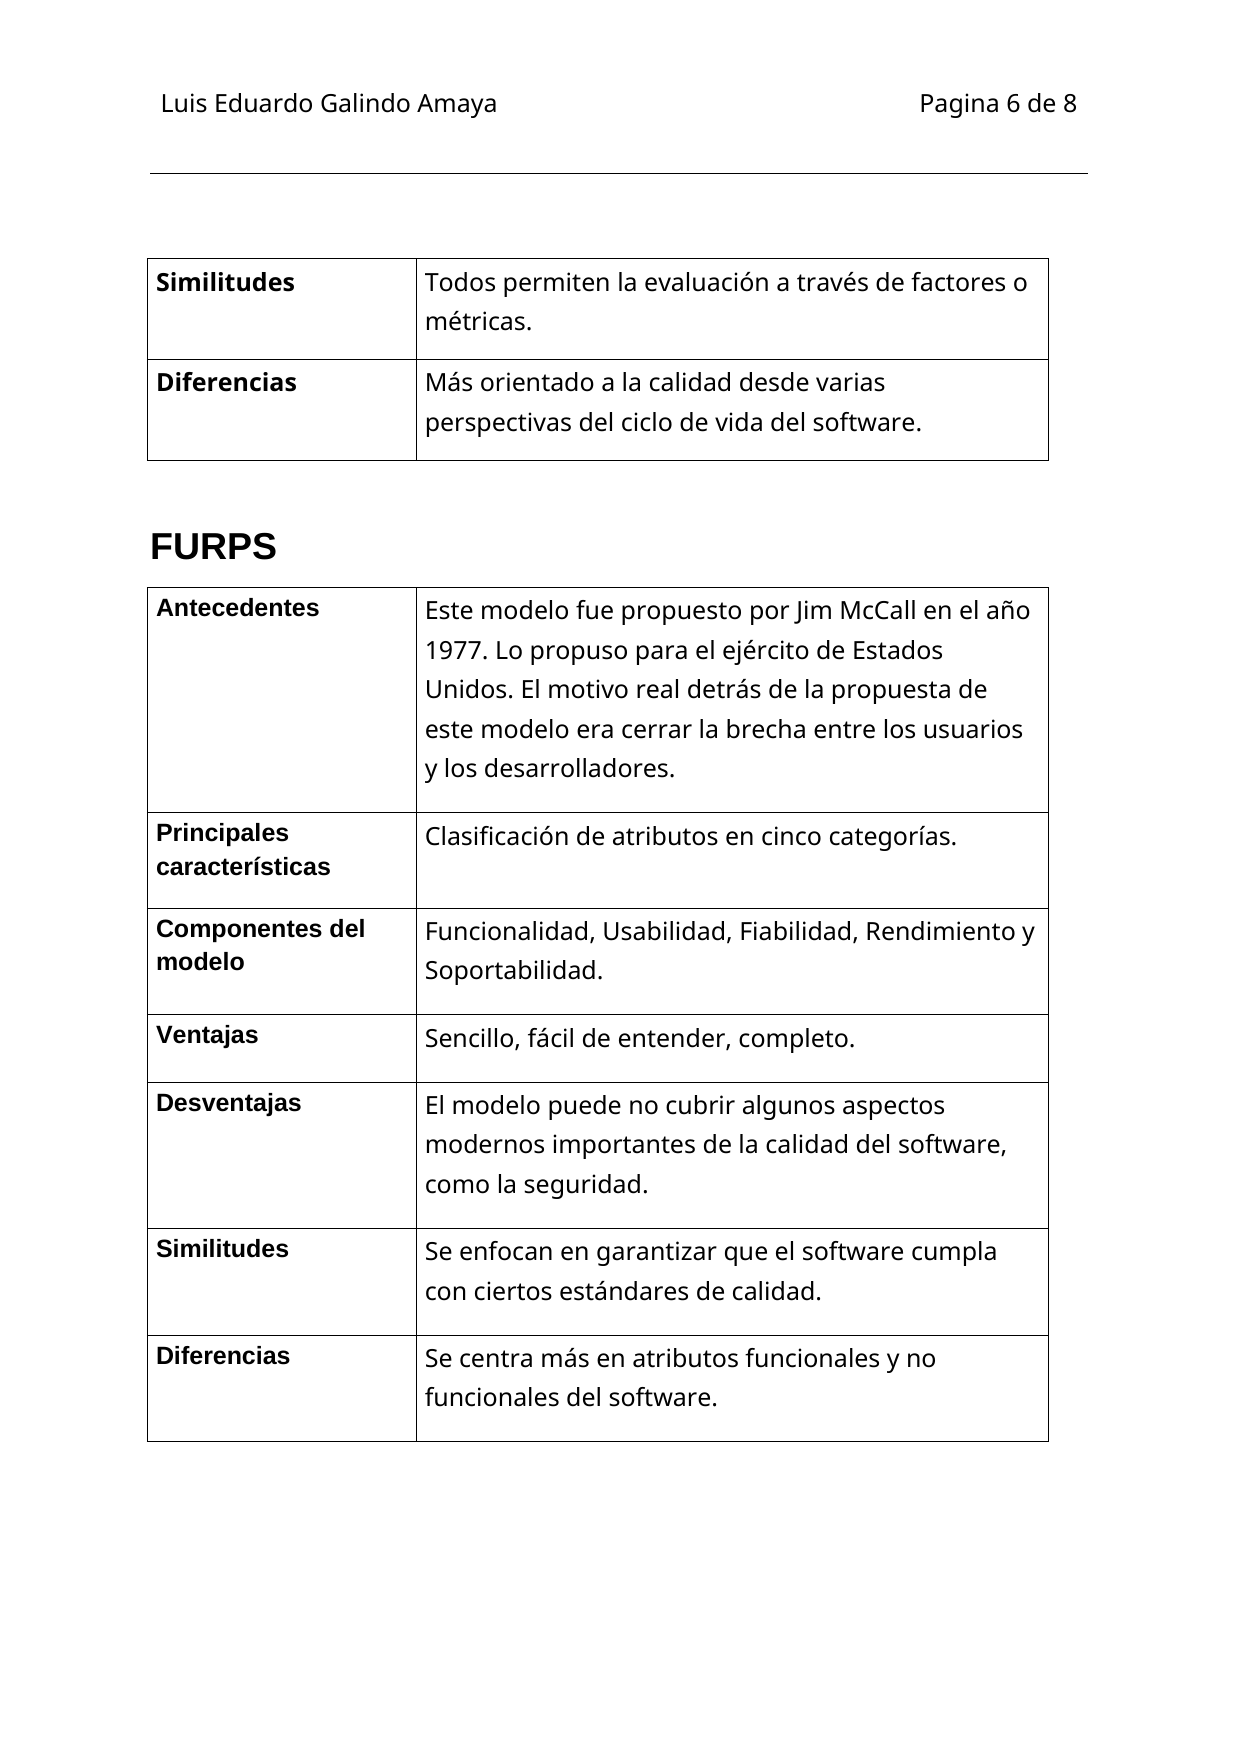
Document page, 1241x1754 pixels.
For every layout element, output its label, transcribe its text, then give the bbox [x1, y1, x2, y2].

table_cell Ventajas [148, 1015, 416, 1082]
table_cell Desventajas [148, 1083, 416, 1228]
subtitle FURPS [150, 524, 1090, 568]
table_cell Componentes del modelo [148, 909, 416, 1014]
table_cell Diferencias [148, 360, 416, 460]
table_cell Sencillo, fácil de entender, completo. [417, 1015, 1048, 1082]
table_cell Principales características [148, 813, 416, 907]
table_cell Todos permiten la evaluación a través de factores o métricas. [417, 259, 1048, 359]
table_cell Se centra más en atributos funcionales y no funcionales del software. [417, 1336, 1048, 1441]
table_cell Funcionalidad, Usabilidad, Fiabilidad, Rendimiento y Soportabilidad. [417, 909, 1048, 1014]
table_cell Similitudes [148, 259, 416, 359]
table_cell El modelo puede no cubrir algunos aspectos modernos importantes de la calidad del software, como la seguridad. [417, 1083, 1048, 1228]
table_cell Clasificación de atributos en cinco categorías. [417, 813, 1048, 907]
table_cell Se enfocan en garantizar que el software cumpla con ciertos estándares de calidad. [417, 1229, 1048, 1334]
table_cell Similitudes [148, 1229, 416, 1334]
table_header Antecedentes [148, 588, 416, 812]
table_cell Diferencias [148, 1336, 416, 1441]
table_cell Más orientado a la calidad desde varias perspectivas del ciclo de vida del software. [417, 360, 1048, 460]
table_header Este modelo fue propuesto por Jim McCall en el año 1977. Lo propuso para el ejército de Estados Unidos. El motivo real detrás de la propuesta de este modelo era cerrar la brecha entre los usuarios y los desarrolladores. [417, 588, 1048, 812]
